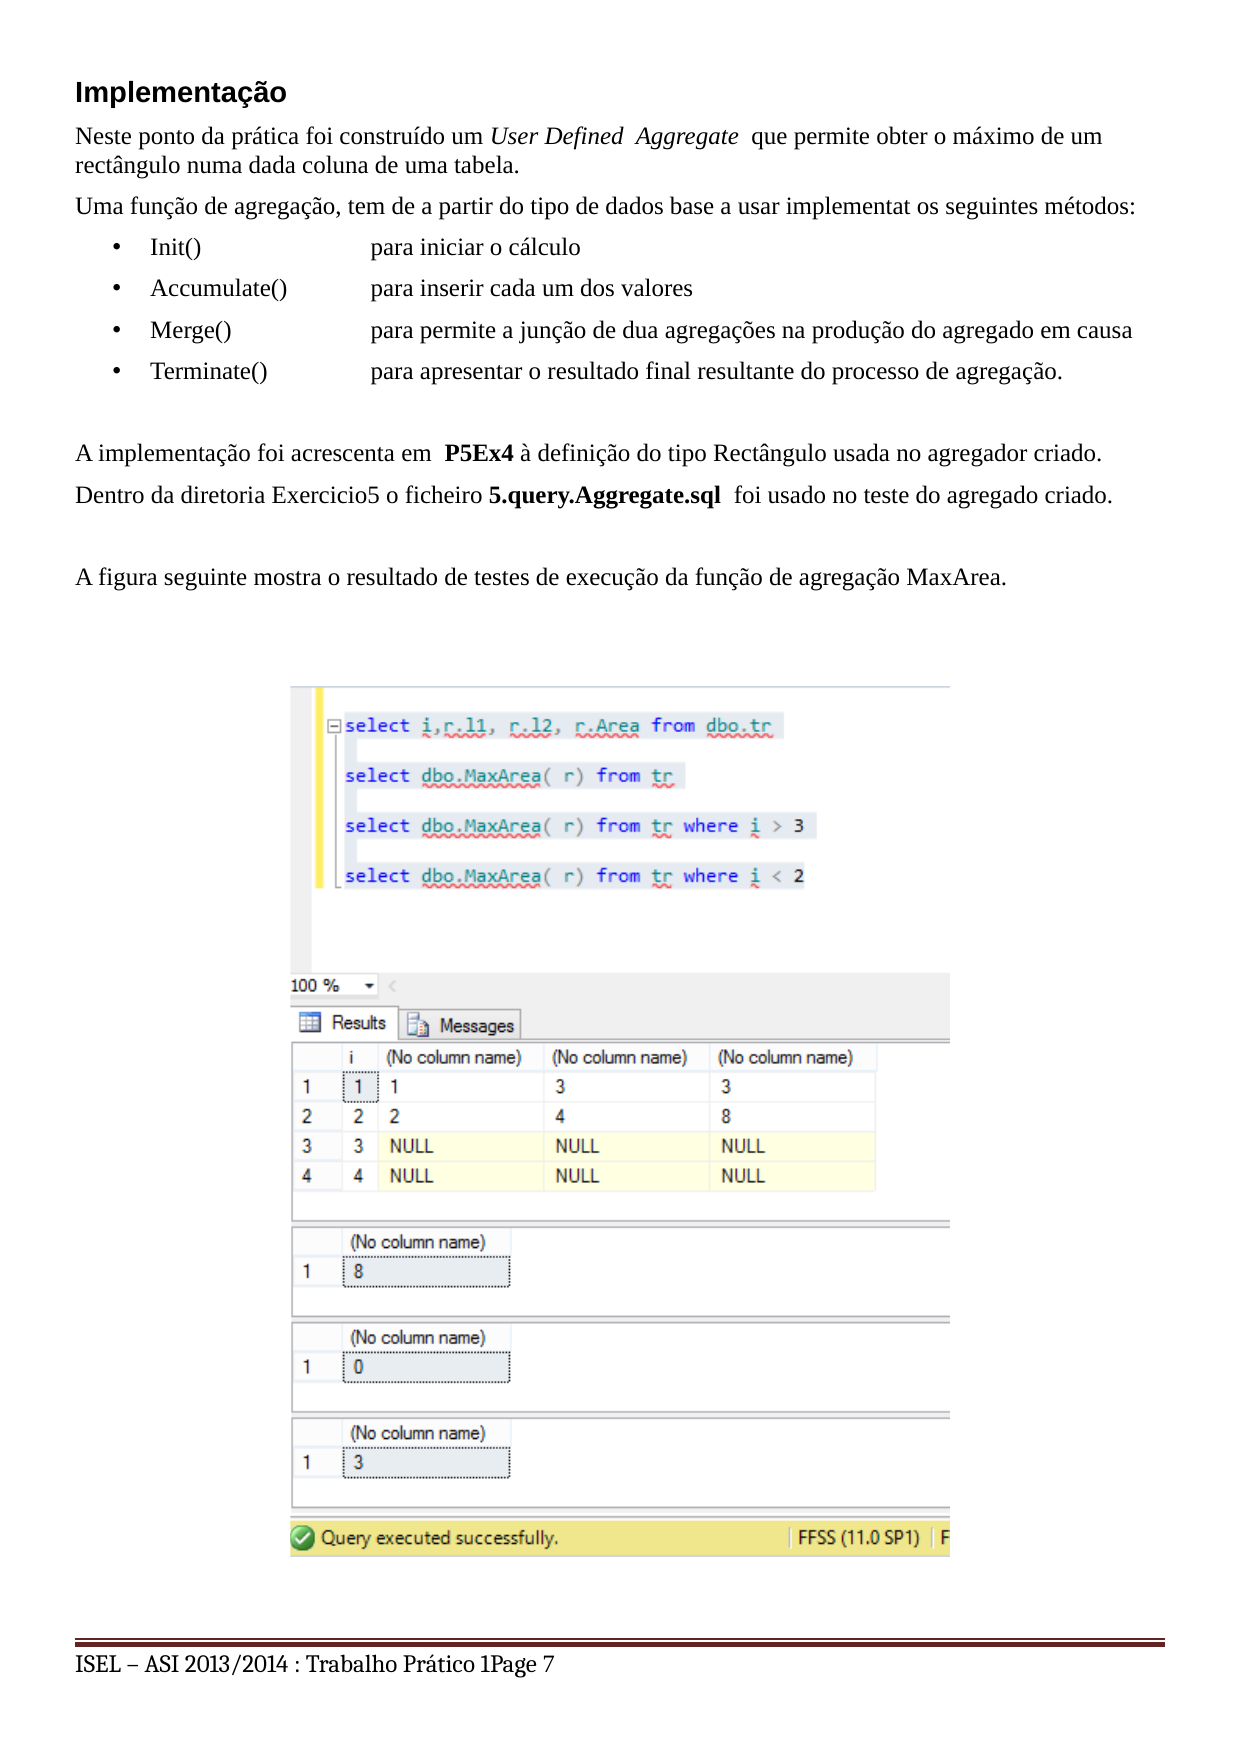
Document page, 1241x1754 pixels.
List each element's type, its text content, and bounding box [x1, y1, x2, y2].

text Uma função de agregação, tem de a partir do tipo de dados base a usar implementat os seguintes métodos: [75, 191, 1165, 220]
text A implementação foi acrescenta em P5Ex4 à definição do tipo Rectângulo usada no agregador criado. [75, 438, 1165, 467]
list Terminate() para apresentar o resultado final resultante do processo de agregação. [112, 356, 1165, 385]
list Init() para iniciar o cálculo [112, 232, 1165, 261]
picture [290, 686, 950, 1557]
text Neste ponto da prática foi construído um User Defined Aggregate que permite obter o máximo de um rectângulo numa dada coluna de uma tabela. [75, 121, 1165, 178]
text Dentro da diretoria Exercicio5 o ficheiro 5.query.Aggregate.sql foi usado no teste do agregado criado. [75, 480, 1165, 508]
subtitle Implementação [75, 75, 1165, 108]
list Merge() para permite a junção de dua agregações na produção do agregado em causa [112, 315, 1165, 343]
text A figura seguinte mostra o resultado de testes de execução da função de agregação MaxArea. [75, 562, 1165, 591]
list Accumulate() para inserir cada um dos valores [112, 273, 1165, 302]
